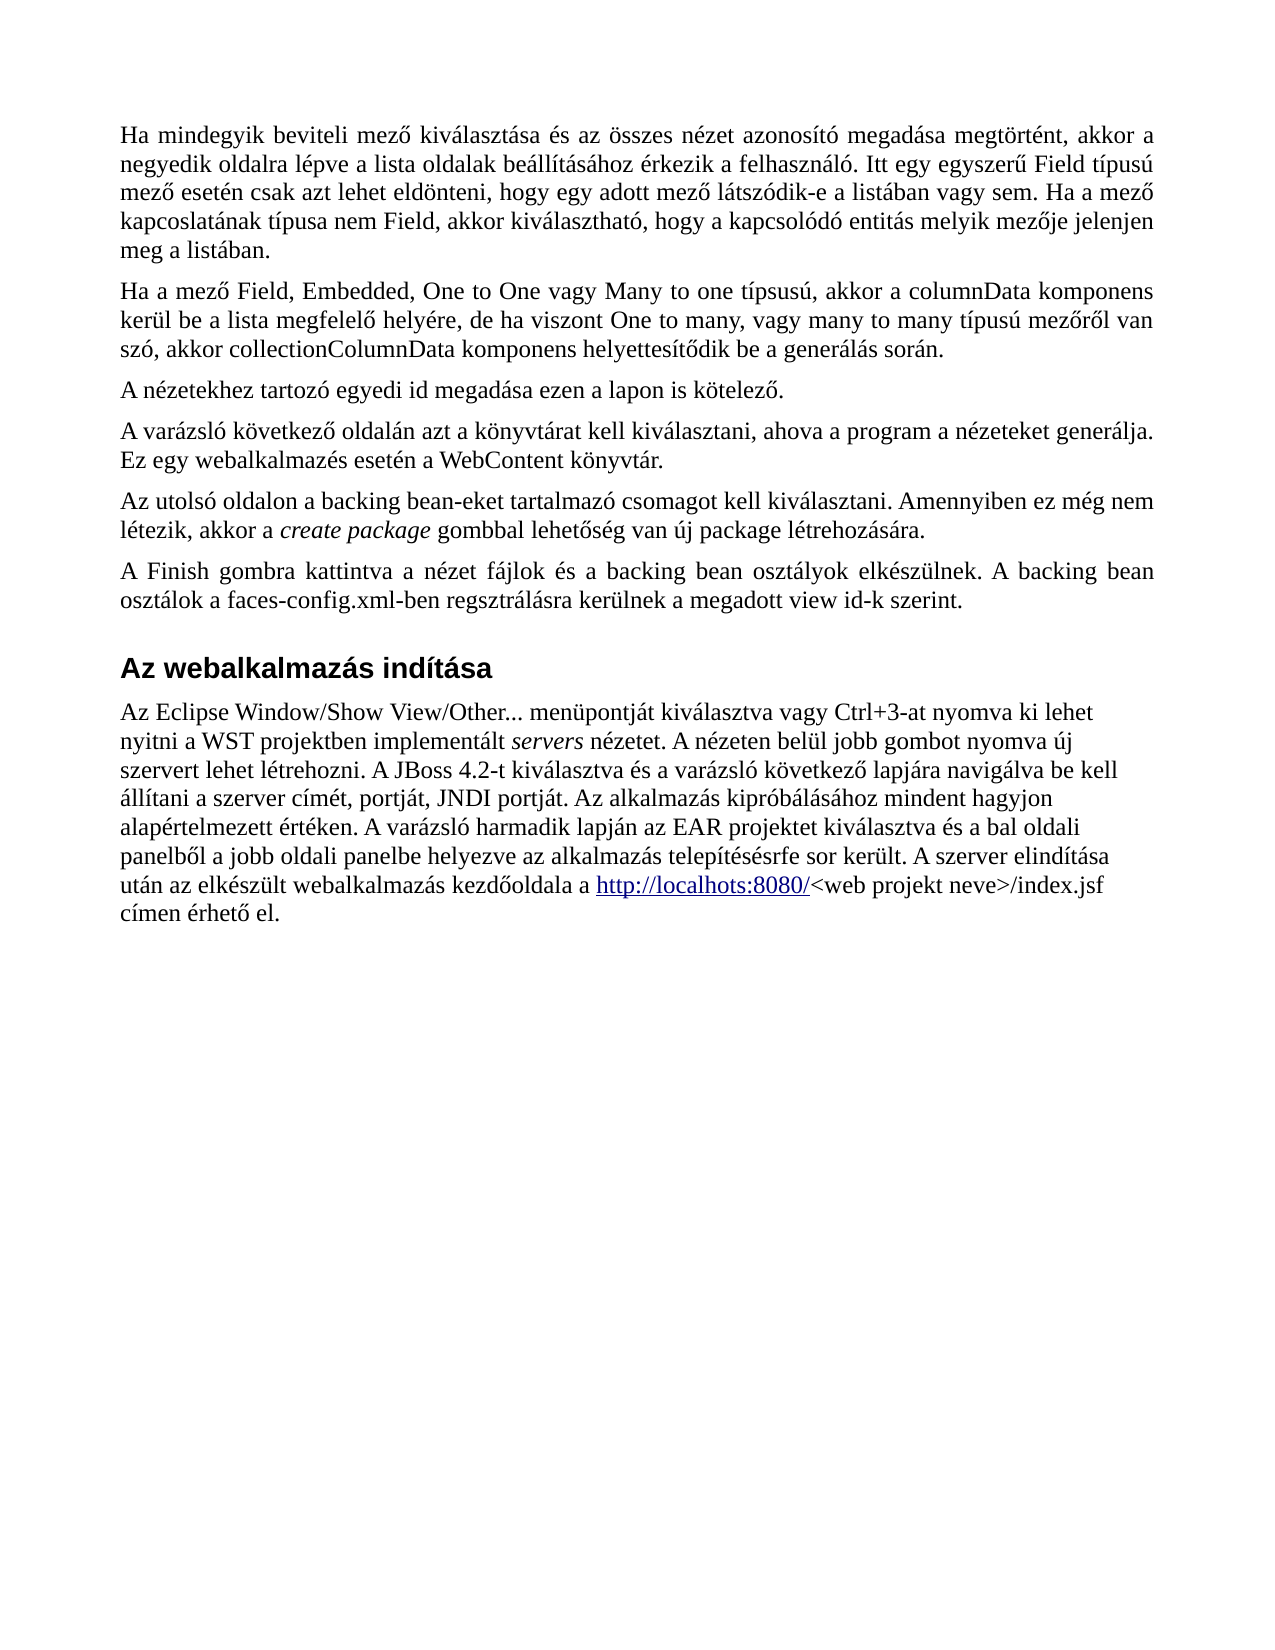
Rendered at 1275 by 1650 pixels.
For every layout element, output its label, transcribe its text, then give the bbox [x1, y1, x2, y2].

text A nézetekhez tartozó egyedi id megadása ezen a lapon is kötelező. [120, 375, 1155, 404]
text Ha a mező Field, Embedded, One to One vagy Many to one típsusú, akkor a columnData komponens kerül be a lista megfelelő helyére, de ha viszont One to many, vagy many to many típusú mezőről van szó, akkor collectionColumnData komponens helyettesítődik be a generálás során. [120, 276, 1155, 362]
text A varázsló következő oldalán azt a könyvtárat kell kiválasztani, ahova a program a nézeteket generálja. Ez egy webalkalmazés esetén a WebContent könyvtár. [120, 416, 1155, 474]
text Ha mindegyik beviteli mező kiválasztása és az összes nézet azonosító megadása megtörtént, akkor a negyedik oldalra lépve a lista oldalak beállításához érkezik a felhasználó. Itt egy egyszerű Field típusú mező esetén csak azt lehet eldönteni, hogy egy adott mező látszódik-e a listában vagy sem. Ha a mező kapcoslatának típusa nem Field, akkor kiválasztható, hogy a kapcsolódó entitás melyik mezője jelenjen meg a listában. [120, 120, 1155, 264]
text A Finish gombra kattintva a nézet fájlok és a backing bean osztályok elkészülnek. A backing bean osztálok a faces-config.xml-ben regsztrálásra kerülnek a megadott view id-k szerint. [120, 556, 1155, 614]
subtitle Az webalkalmazás indítása [120, 651, 1155, 685]
text Az utolsó oldalon a backing bean-eket tartalmazó csomagot kell kiválasztani. Amennyiben ez még nem létezik, akkor a create package gombbal lehetőség van új package létrehozására. [120, 486, 1155, 544]
text Az Eclipse Window/Show View/Other... menüpontját kiválasztva vagy Ctrl+3-at nyomva ki lehet nyitni a WST projektben implementált servers nézetet. A nézeten belül jobb gombot nyomva új szervert lehet létrehozni. A JBoss 4.2-t kiválasztva és a varázsló következő lapjára navigálva be kell állítani a szerver címét, portját, JNDI portját. Az alkalmazás kipróbálásához mindent hagyjon alapértelmezett értéken. A varázsló harmadik lapján az EAR projektet kiválasztva és a bal oldali panelből a jobb oldali panelbe helyezve az alkalmazás telepítésésrfe sor került. A szerver elindítása után az elkészült webalkalmazás kezdőoldala a http://localhots:8080/<web projekt neve>/index.jsf címen érhető el. [120, 697, 1155, 927]
